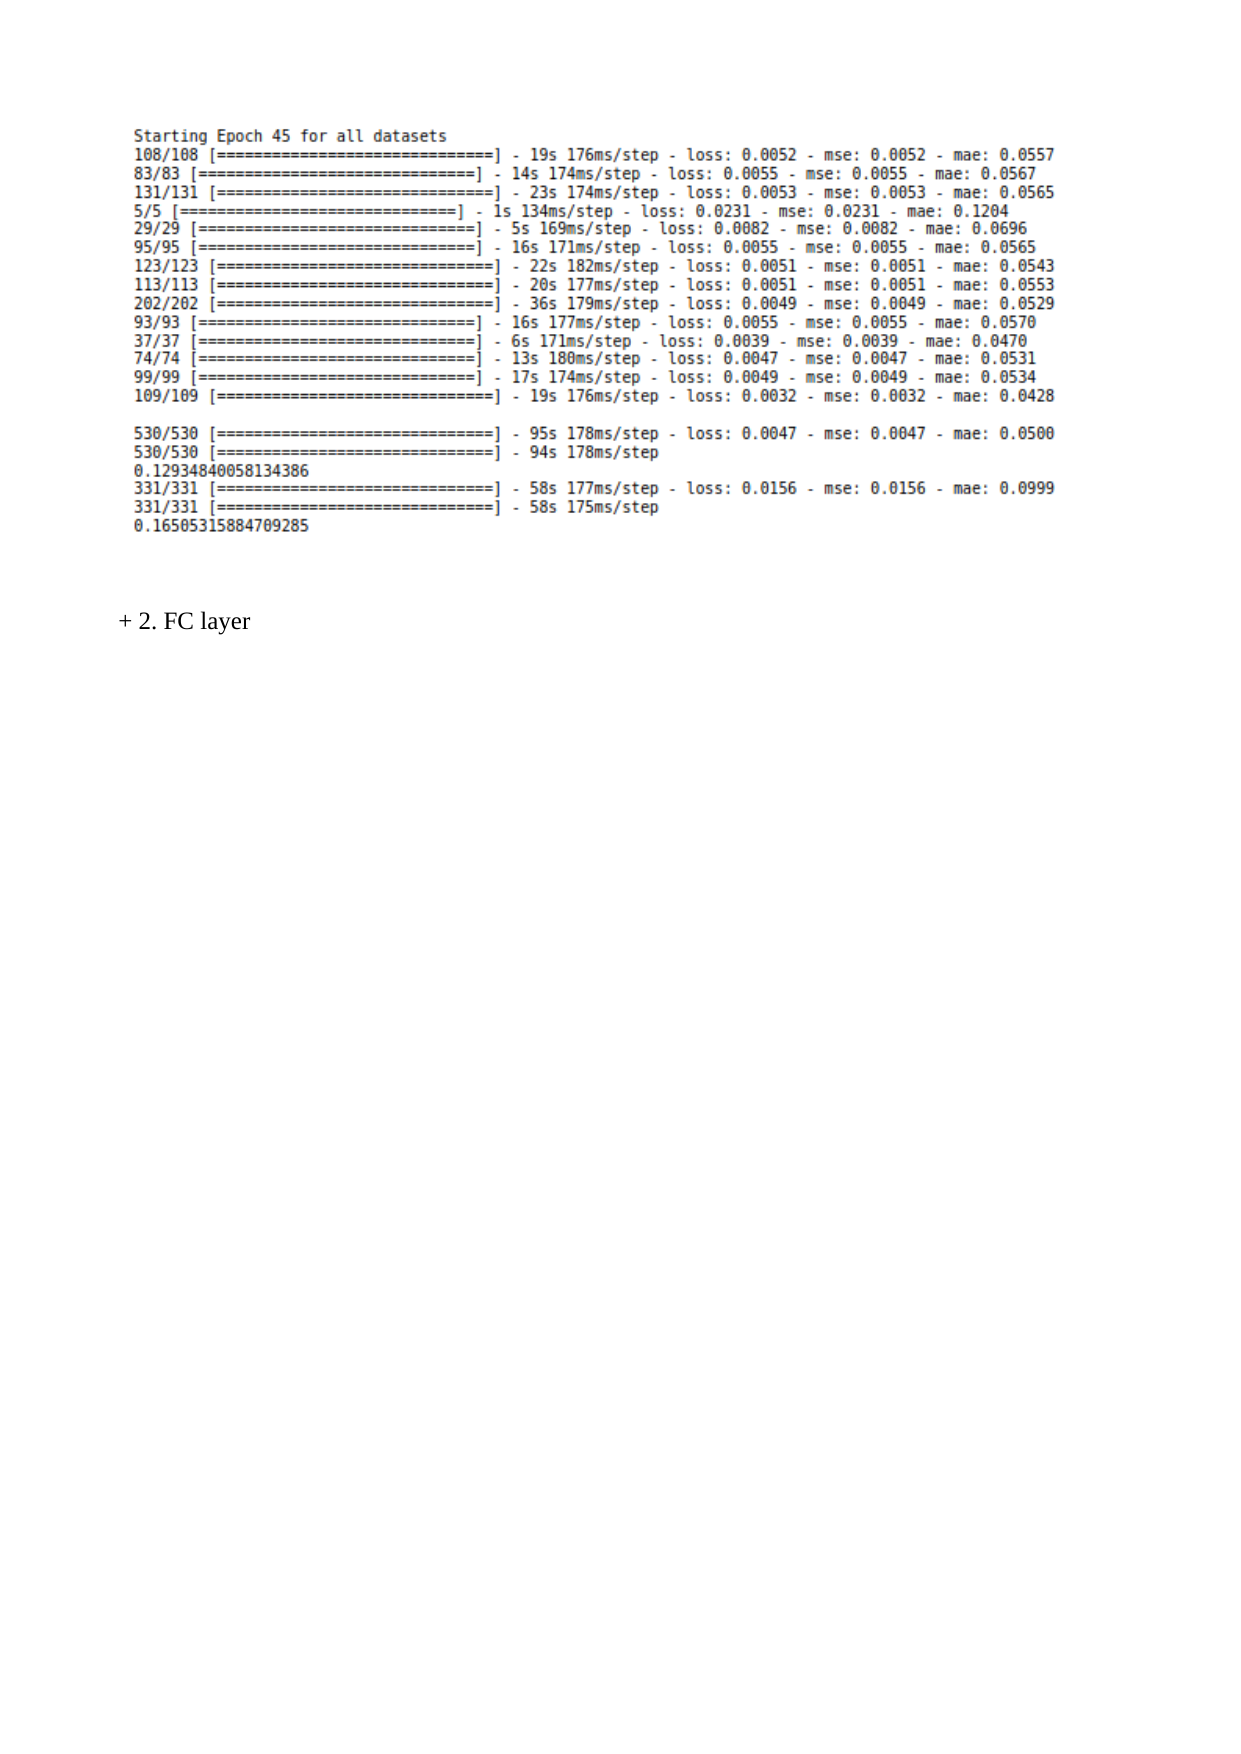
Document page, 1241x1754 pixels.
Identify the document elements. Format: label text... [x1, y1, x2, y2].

text + 2. FC layer [118, 606, 1122, 635]
picture [124, 117, 1091, 549]
